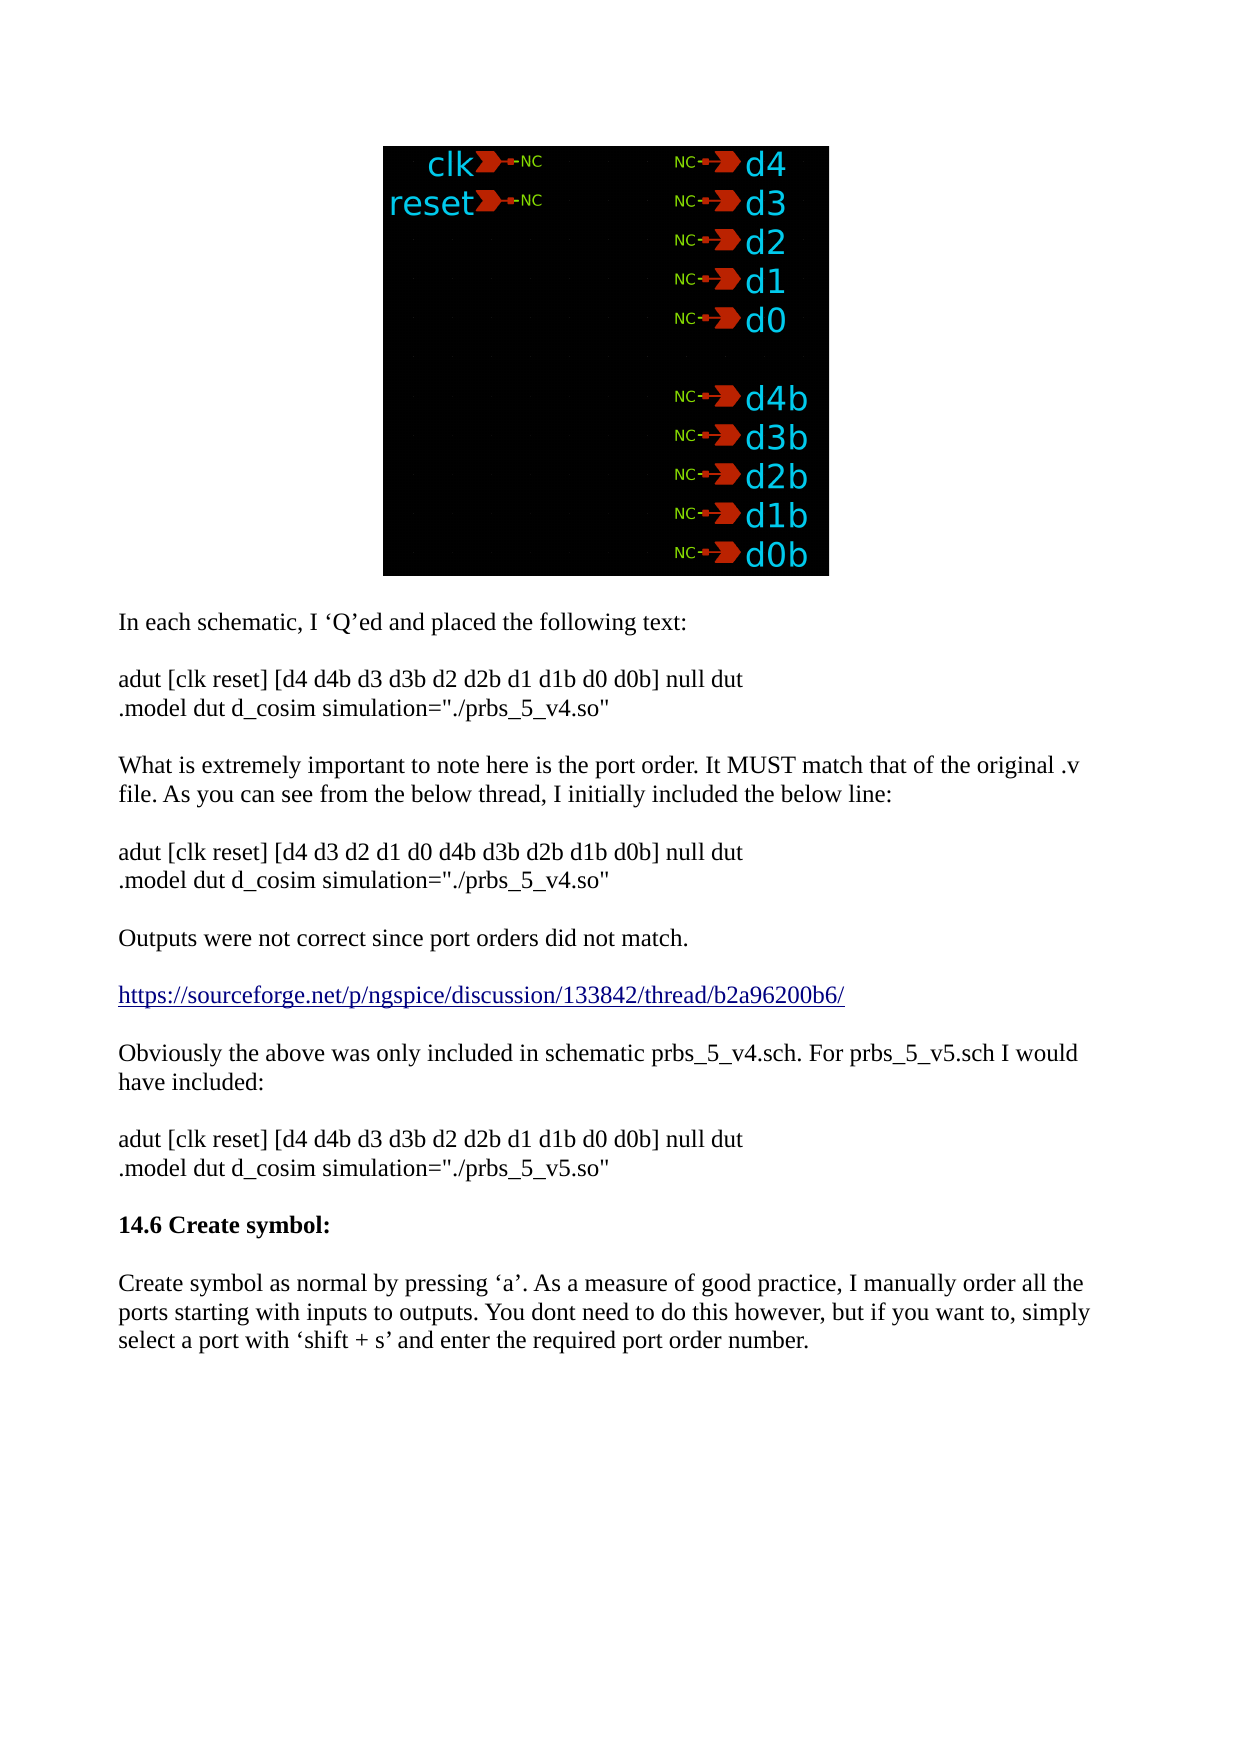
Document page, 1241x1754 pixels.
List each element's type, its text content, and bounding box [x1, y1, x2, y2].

text adut [clk reset] [d4 d4b d3 d3b d2 d2b d1 d1b d0 d0b] null dut [118, 1124, 1122, 1153]
text adut [clk reset] [d4 d3 d2 d1 d0 d4b d3b d2b d1b d0b] null dut [118, 837, 1122, 866]
text 14.6 Create symbol: [118, 1211, 1122, 1239]
text Create symbol as normal by pressing ‘a’. As a measure of good practice, I manually order all the ports starting with inputs to outputs. You dont need to do this however, but if you want to, simply select a port with ‘shift + s’ and enter the required port order number. [118, 1268, 1122, 1354]
text .model dut d_cosim simulation="./prbs_5_v4.so" [118, 693, 1122, 722]
text Outputs were not correct since port orders did not match. [118, 923, 1122, 952]
text What is extremely important to note here is the port order. It MUST match that of the original .v file. As you can see from the below thread, I initially included the below line: [118, 751, 1122, 808]
text In each schematic, I ‘Q’ed and placed the following text: [118, 607, 1122, 636]
text adut [clk reset] [d4 d4b d3 d3b d2 d2b d1 d1b d0 d0b] null dut [118, 664, 1122, 693]
text Obviously the above was only included in schematic prbs_5_v4.sch. For prbs_5_v5.sch I would have included: [118, 1038, 1122, 1096]
text https://sourceforge.net/p/ngspice/discussion/133842/thread/b2a96200b6/ [118, 981, 1122, 1009]
picture [383, 146, 830, 576]
text .model dut d_cosim simulation="./prbs_5_v5.so" [118, 1153, 1122, 1182]
text .model dut d_cosim simulation="./prbs_5_v4.so" [118, 866, 1122, 894]
